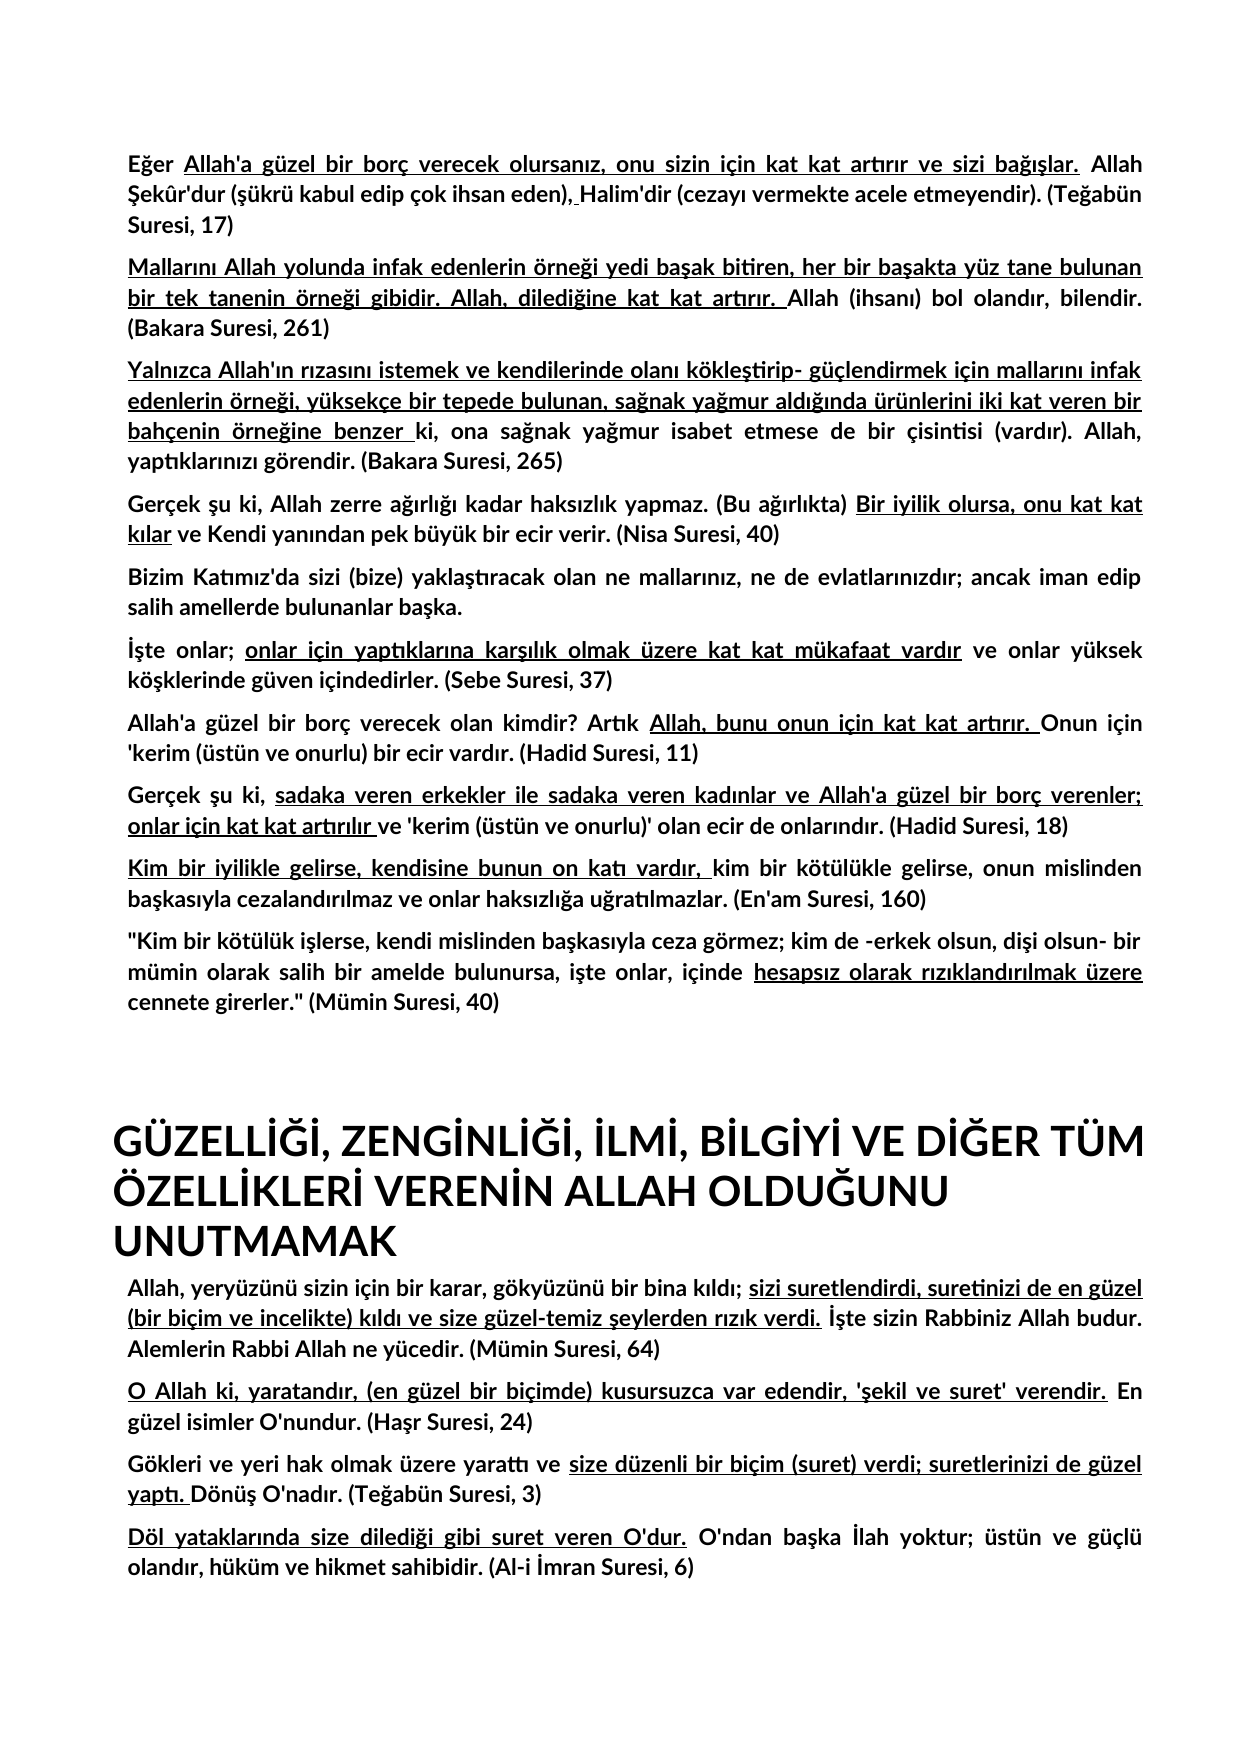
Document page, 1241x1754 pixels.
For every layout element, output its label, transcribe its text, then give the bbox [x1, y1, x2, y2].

text Gökleri ve yeri hak olmak üzere yarattı ve size düzenli bir biçim (suret) verdi; suretlerinizi de güzel yaptı. Dönüş O'nadır. (Teğabün Suresi, 3) [127, 1450, 1143, 1508]
text bir tek tanenin örneği gibidir. Allah, dilediğine kat kat artırır. Allah (ihsanı) bol olandır, bilendir. (Bakara Suresi, 261) [127, 278, 1143, 341]
text Gerçek şu ki, Allah zerre ağırlığı kadar haksızlık yapmaz. (Bu ağırlıkta) Bir iyilik olursa, onu kat kat kılar ve Kendi yanından pek büyük bir ecir verir. (Nisa Suresi, 40) [127, 489, 1143, 547]
text "Kim bir kötülük işlerse, kendi mislinden başkasıyla ceza görmez; kim de -erkek olsun, dişi olsun- bir mümin olarak salih bir amelde bulunursa, işte onlar, içinde hesapsız olarak rızıklandırılmak üzere cennete girerler." (Mümin Suresi, 40) [127, 927, 1143, 1015]
text Mallarını Allah yolunda infak edenlerin örneği yedi başak bitiren, her bir başakta yüz tane bulunan [127, 253, 1143, 277]
text Kim bir iyilikle gelirse, kendisine bunun on katı vardır, kim bir kötülükle gelirse, onun mislinden başkasıyla cezalandırılmaz ve onlar haksızlığa uğratılmazlar. (En'am Suresi, 160) [127, 854, 1143, 912]
text Bizim Katımız'da sizi (bize) yaklaştıracak olan ne mallarınız, ne de evlatlarınızdır; ancak iman edip salih amellerde bulunanlar başka. [127, 562, 1143, 620]
text Gerçek şu ki, sadaka veren erkekler ile sadaka veren kadınlar ve Allah'a güzel bir borç verenler; onlar için kat kat artırılır ve 'kerim (üstün ve onurlu)' olan ecir de onlarındır. (Hadid Suresi, 18) [127, 781, 1143, 839]
text Eğer Allah'a güzel bir borç verecek olursanız, onu sizin için kat kat artırır ve sizi bağışlar. Allah Şekûr'dur (şükrü kabul edip çok ihsan eden), Halim'dir (cezayı vermekte acele etmeyendir). (Teğabün Suresi, 17) [127, 150, 1143, 238]
text Allah'a güzel bir borç verecek olan kimdir? Artık Allah, bunu onun için kat kat artırır. Onun için 'kerim (üstün ve onurlu) bir ecir vardır. (Hadid Suresi, 11) [127, 708, 1143, 766]
text Döl yataklarında size dilediği gibi suret veren O'dur. O'ndan başka İlah yoktur; üstün ve güçlü olandır, hüküm ve hikmet sahibidir. (Al-i İmran Suresi, 6) [127, 1523, 1143, 1581]
text O Allah ki, yaratandır, (en güzel bir biçimde) kusursuzca var edendir, 'şekil ve suret' verendir. En güzel isimler O'nundur. (Haşr Suresi, 24) [127, 1377, 1143, 1435]
text İşte onlar; onlar için yaptıklarına karşılık olmak üzere kat kat mükafaat vardır ve onlar yüksek köşklerinde güven içindedirler. (Sebe Suresi, 37) [127, 635, 1143, 693]
text Yalnızca Allah'ın rızasını istemek ve kendilerinde olanı kökleştirip- güçlendirmek için mallarını infak edenlerin örneği, yüksekçe bir tepede bulunan, sağnak yağmur aldığında ürünlerini iki kat veren bir bahçenin örneğine benzer ki, ona sağnak yağmur isabet etmese de bir çisintisi (vardır). Allah, yaptıklarınızı görendir. (Bakara Suresi, 265) [127, 356, 1143, 474]
subtitle GÜZELLİĞİ, ZENGİNLİĞİ, İLMİ, BİLGİYİ VE DİĞER TÜM ÖZELLİKLERİ VERENİN ALLAH OLDUĞUNU UNUTMAMAK [112, 1116, 1165, 1266]
text Allah, yeryüzünü sizin için bir karar, gökyüzünü bir bina kıldı; sizi suretlendirdi, suretinizi de en güzel (bir biçim ve incelikte) kıldı ve size güzel-temiz şeylerden rızık verdi. İşte sizin Rabbiniz Allah budur. Alemlerin Rabbi Allah ne yücedir. (Mümin Suresi, 64) [127, 1274, 1143, 1362]
